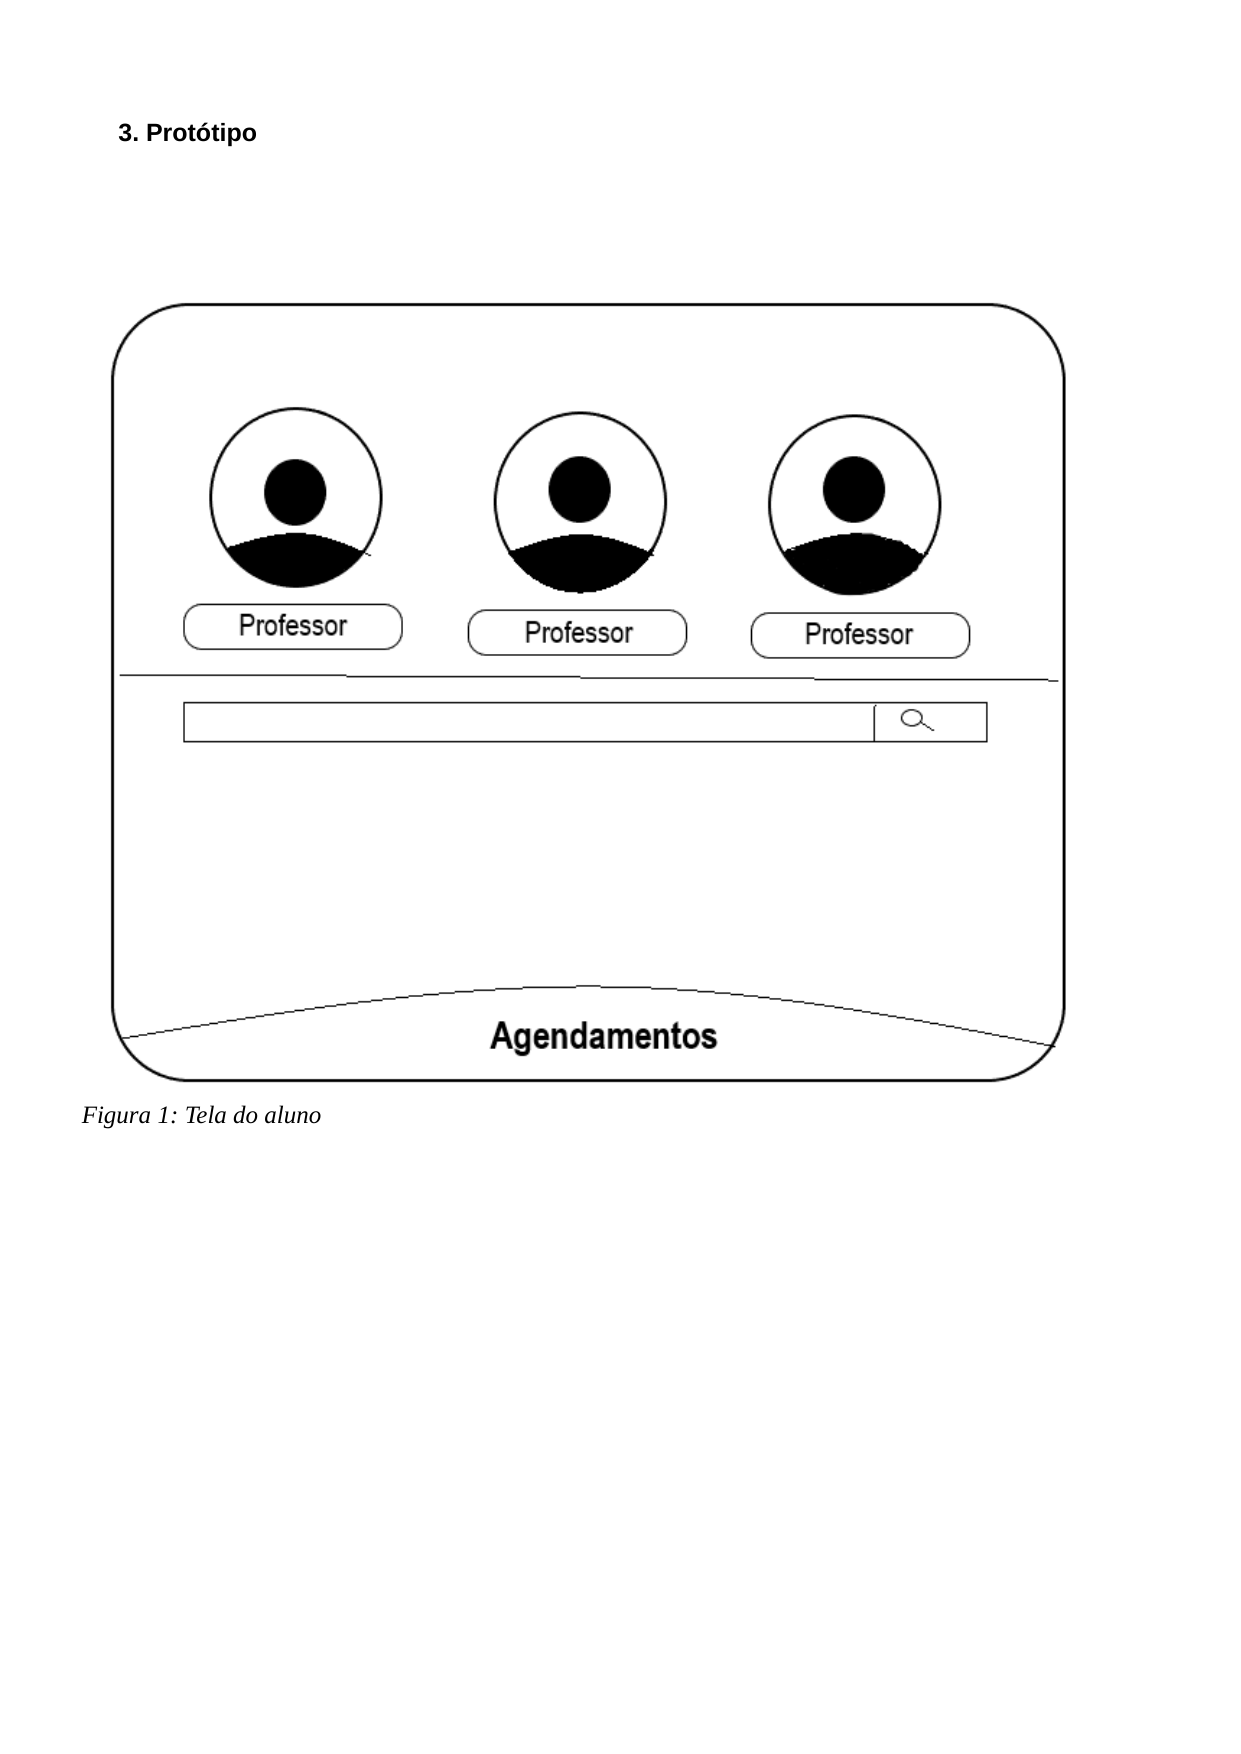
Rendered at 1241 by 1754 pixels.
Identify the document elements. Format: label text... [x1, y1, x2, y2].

picture [81, 286, 1086, 1101]
text Figura 1: Tela do aluno [82, 1101, 1086, 1129]
text [82, 274, 1086, 286]
text 3. Protótipo [118, 118, 1122, 147]
